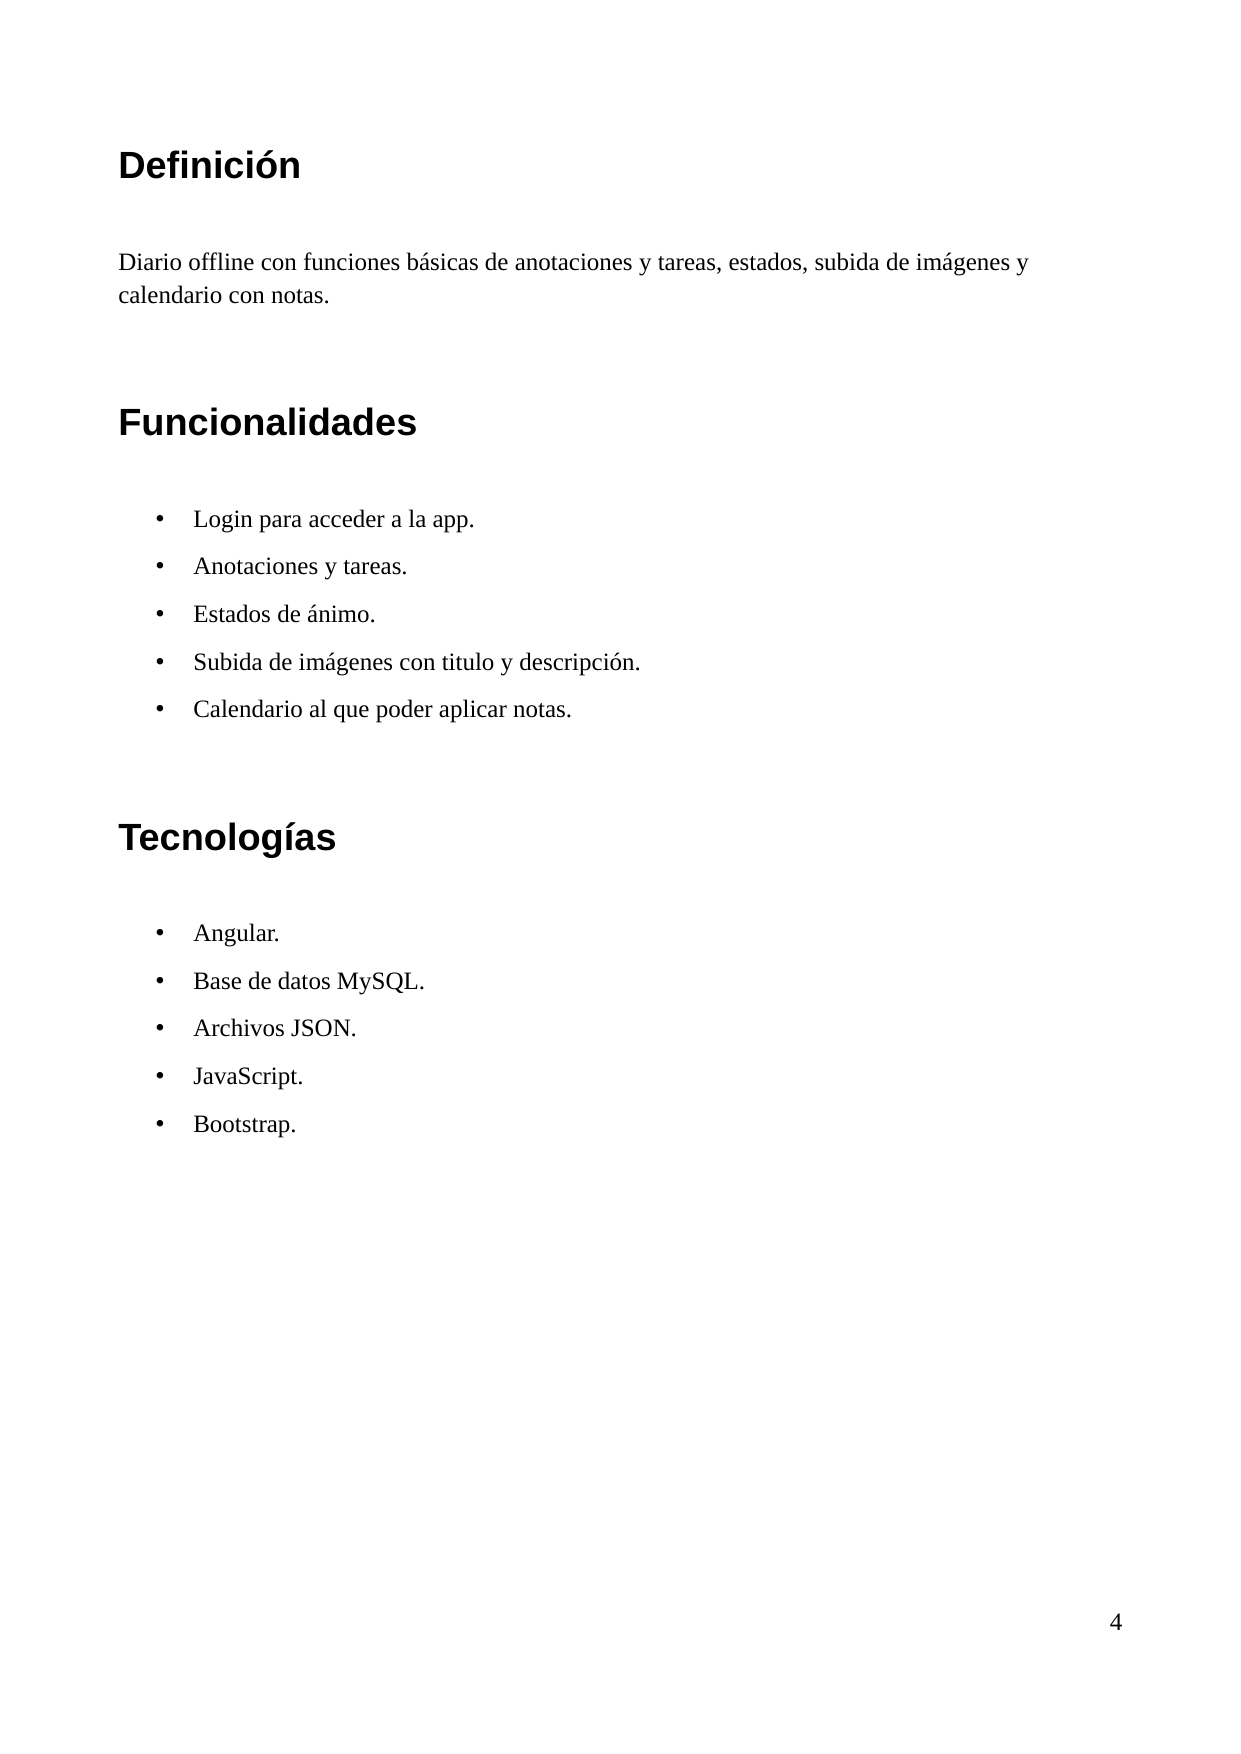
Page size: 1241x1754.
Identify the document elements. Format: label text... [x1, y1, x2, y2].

list Calendario al que poder aplicar notas. [156, 694, 1122, 723]
list JavaScript. [156, 1061, 1122, 1090]
list Login para acceder a la app. [156, 504, 1122, 533]
list Base de datos MySQL. [156, 966, 1122, 994]
list Angular. [156, 918, 1122, 947]
text Diario offline con funciones básicas de anotaciones y tareas, estados, subida de imágenes y calendario con notas. [118, 247, 1122, 309]
subtitle Tecnologías [118, 814, 1122, 858]
list Archivos JSON. [156, 1013, 1122, 1042]
list Bootstrap. [156, 1109, 1122, 1137]
list Anotaciones y tareas. [156, 551, 1122, 580]
subtitle Definición [118, 143, 1122, 187]
subtitle Funcionalidades [118, 400, 1122, 444]
list Subida de imágenes con titulo y descripción. [156, 647, 1122, 675]
list Estados de ánimo. [156, 599, 1122, 628]
